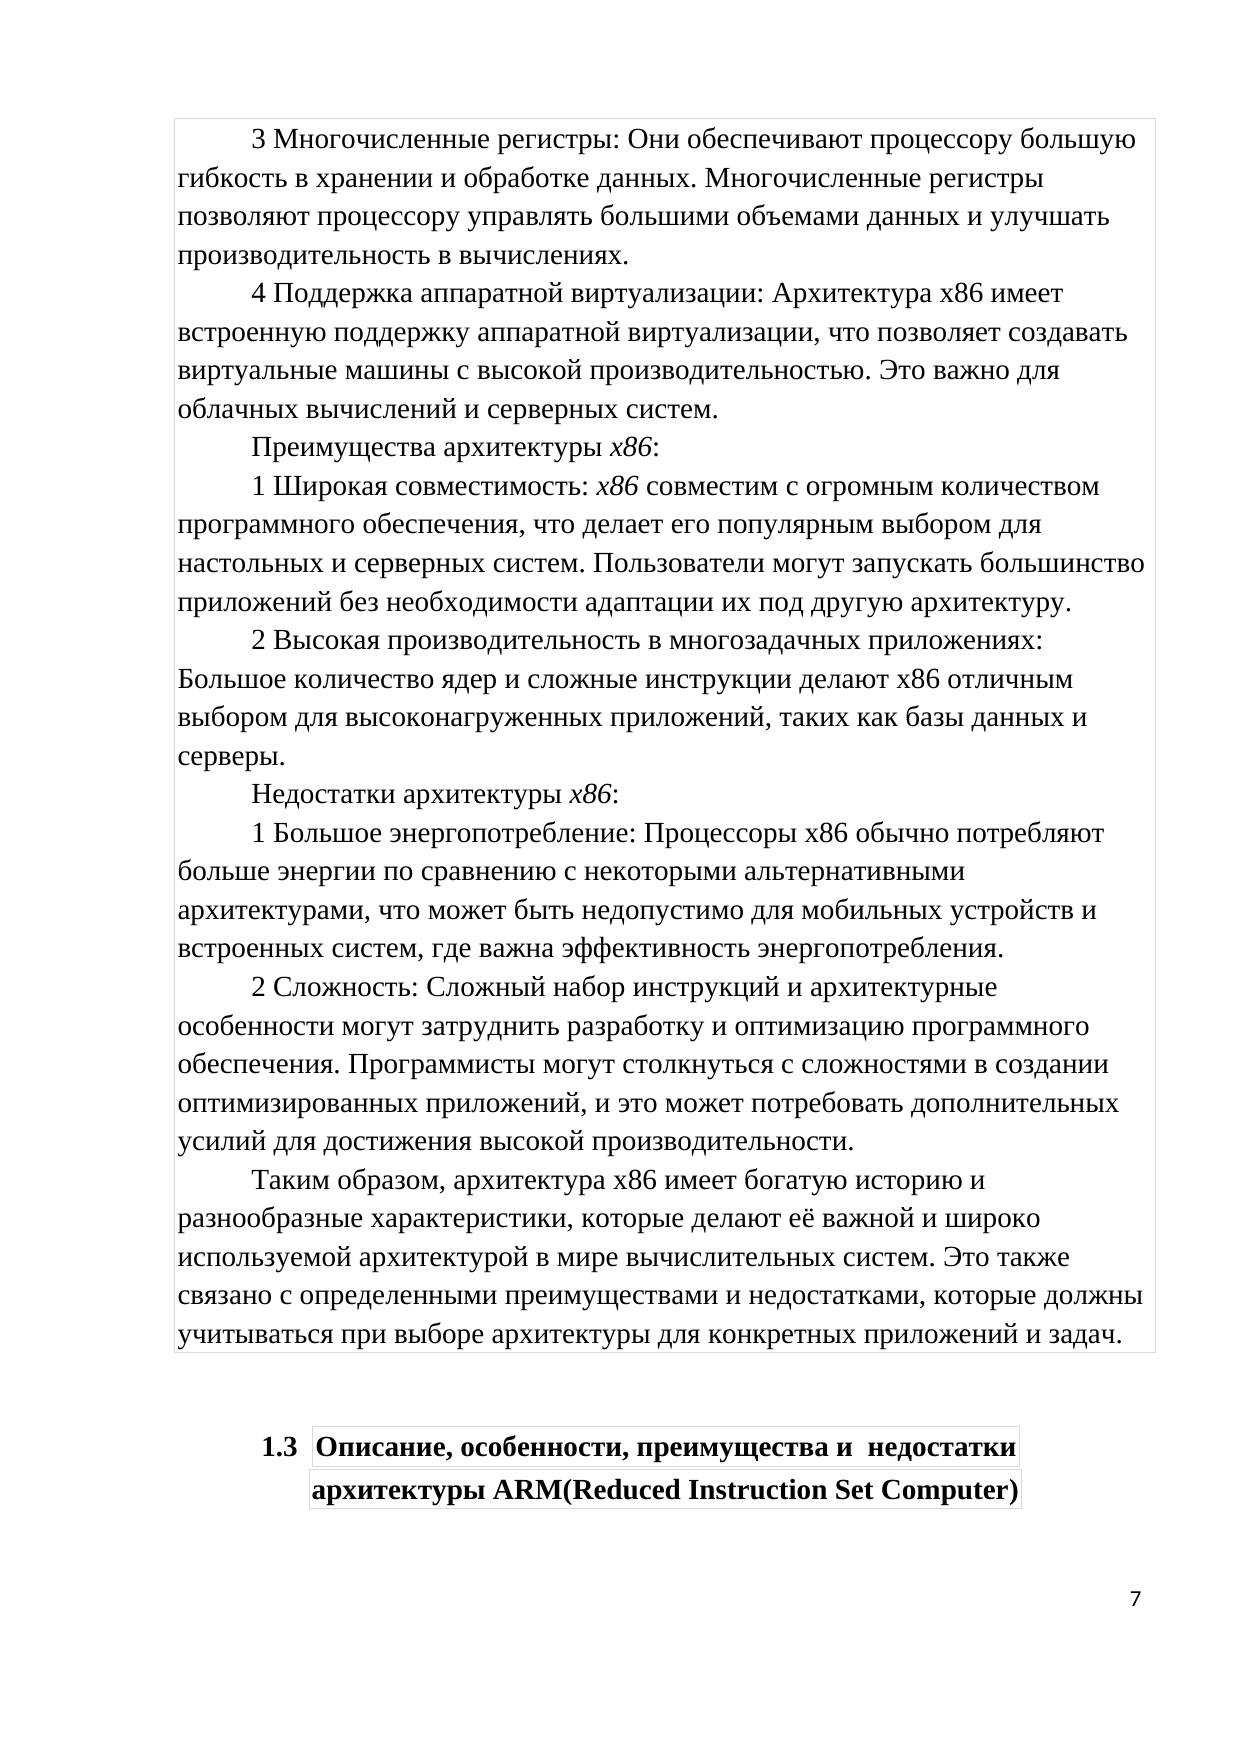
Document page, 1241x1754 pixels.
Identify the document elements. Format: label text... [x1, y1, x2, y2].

subtitle [1020, 1426, 1152, 1466]
subtitle 1.3 [83, 1426, 312, 1466]
subtitle [1022, 1469, 1152, 1508]
text Недостатки архитектуры x86: [175, 773, 1155, 810]
text Преимущества архитектуры x86: [175, 426, 1155, 463]
text 4 Поддержка аппаратной виртуализации: Архитектура x86 имеет встроенную поддержку аппаратной виртуализации, что позволяет создавать виртуальные машины с высокой производительностью. Это важно для облачных вычислений и серверных систем. [175, 272, 1155, 424]
text 3 Многочисленные регистры: Они обеспечивают процессору большую гибкость в хранении и обработке данных. Многочисленные регистры позволяют процессору управлять большими объемами данных и улучшать производительность в вычислениях. [175, 119, 1155, 270]
subtitle Описание, особенности, преимущества и недостатки [313, 1427, 1019, 1466]
text 2 Сложность: Сложный набор инструкций и архитектурные особенности могут затруднить разработку и оптимизацию программного обеспечения. Программисты могут столкнуться с сложностями в создании оптимизированных приложений, и это может потребовать дополнительных усилий для достижения высокой производительности. [175, 966, 1155, 1157]
text 1 Большое энергопотребление: Процессоры x86 обычно потребляют больше энергии по сравнению с некоторыми альтернативными архитектурами, что может быть недопустимо для мобильных устройств и встроенных систем, где важна эффективность энергопотребления. [175, 812, 1155, 964]
text Таким образом, архитектура x86 имеет богатую историю и разнообразные характеристики, которые делают её важной и широко используемой архитектурой в мире вычислительных систем. Это также связано с определенными преимуществами и недостатками, которые должны учитываться при выборе архитектуры для конкретных приложений и задач. [175, 1159, 1155, 1352]
subtitle архитектуры ARM(Reduced Instruction Set Computer) [310, 1470, 1021, 1508]
text 1 Широкая совместимость: x86 совместим с огромным количеством программного обеспечения, что делает его популярным выбором для настольных и серверных систем. Пользователи могут запускать большинство приложений без необходимости адаптации их под другую архитектуру. [175, 465, 1155, 617]
text 2 Высокая производительность в многозадачных приложениях: Большое количество ядер и сложные инструкции делают x86 отличным выбором для высоконагруженных приложений, таких как базы данных и серверы. [175, 619, 1155, 771]
